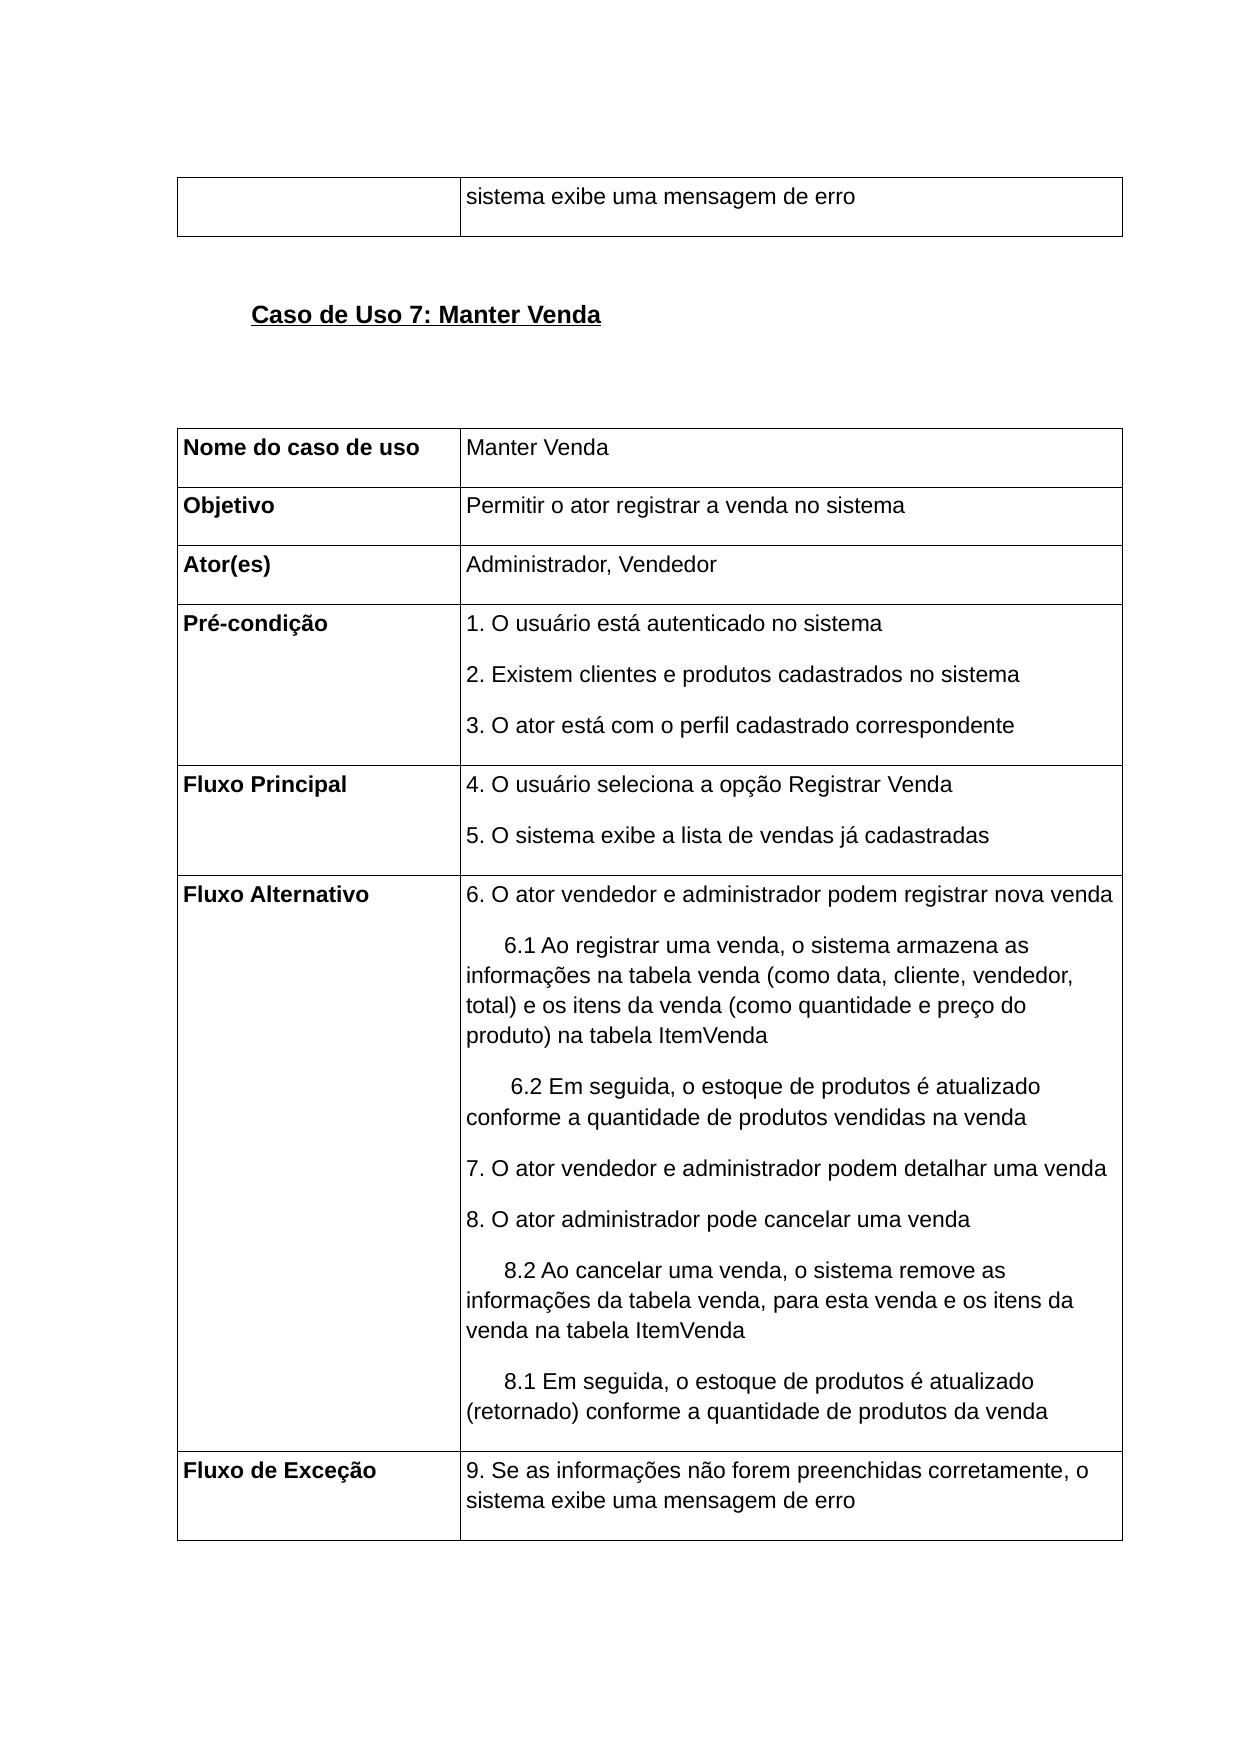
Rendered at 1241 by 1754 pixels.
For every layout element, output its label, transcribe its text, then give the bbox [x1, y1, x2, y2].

text Caso de Uso 7: Manter Venda [177, 300, 1122, 329]
table_cell 1. O usuário está autenticado no sistema 2. Existem clientes e produtos cadastrados no sistema 3. O ator está com o perfil cadastrado correspondente [461, 605, 1122, 765]
table_cell Permitir o ator registrar a venda no sistema [461, 488, 1122, 545]
table_cell Objetivo [178, 488, 460, 545]
table_cell Fluxo Alternativo [178, 876, 460, 1451]
table_cell Ator(es) [178, 546, 460, 604]
table_cell sistema exibe uma mensagem de erro [461, 178, 1122, 236]
table_header Manter Venda [461, 429, 1122, 487]
table_cell Fluxo de Exceção [178, 1452, 460, 1540]
table_cell [178, 178, 460, 236]
table_cell 4. O usuário seleciona a opção Registrar Venda 5. O sistema exibe a lista de vendas já cadastradas [461, 766, 1122, 875]
table_cell Fluxo Principal [178, 766, 460, 875]
table_cell 6. O ator vendedor e administrador podem registrar nova venda 6.1 Ao registrar uma venda, o sistema armazena as informações na tabela venda (como data, cliente, vendedor, total) e os itens da venda (como quantidade e preço do produto) na tabela ItemVenda 6.2 Em seguida, o estoque de produtos é atualizado conforme a quantidade de produtos vendidas na venda 7. O ator vendedor e administrador podem detalhar uma venda 8. O ator administrador pode cancelar uma venda 8.2 Ao cancelar uma venda, o sistema remove as informações da tabela venda, para esta venda e os itens da venda na tabela ItemVenda 8.1 Em seguida, o estoque de produtos é atualizado (retornado) conforme a quantidade de produtos da venda [461, 876, 1122, 1451]
table_cell Administrador, Vendedor [461, 546, 1122, 604]
table_cell Pré-condição [178, 605, 460, 765]
table_header Nome do caso de uso [178, 429, 460, 487]
table_cell 9. Se as informações não forem preenchidas corretamente, o sistema exibe uma mensagem de erro [461, 1452, 1122, 1540]
